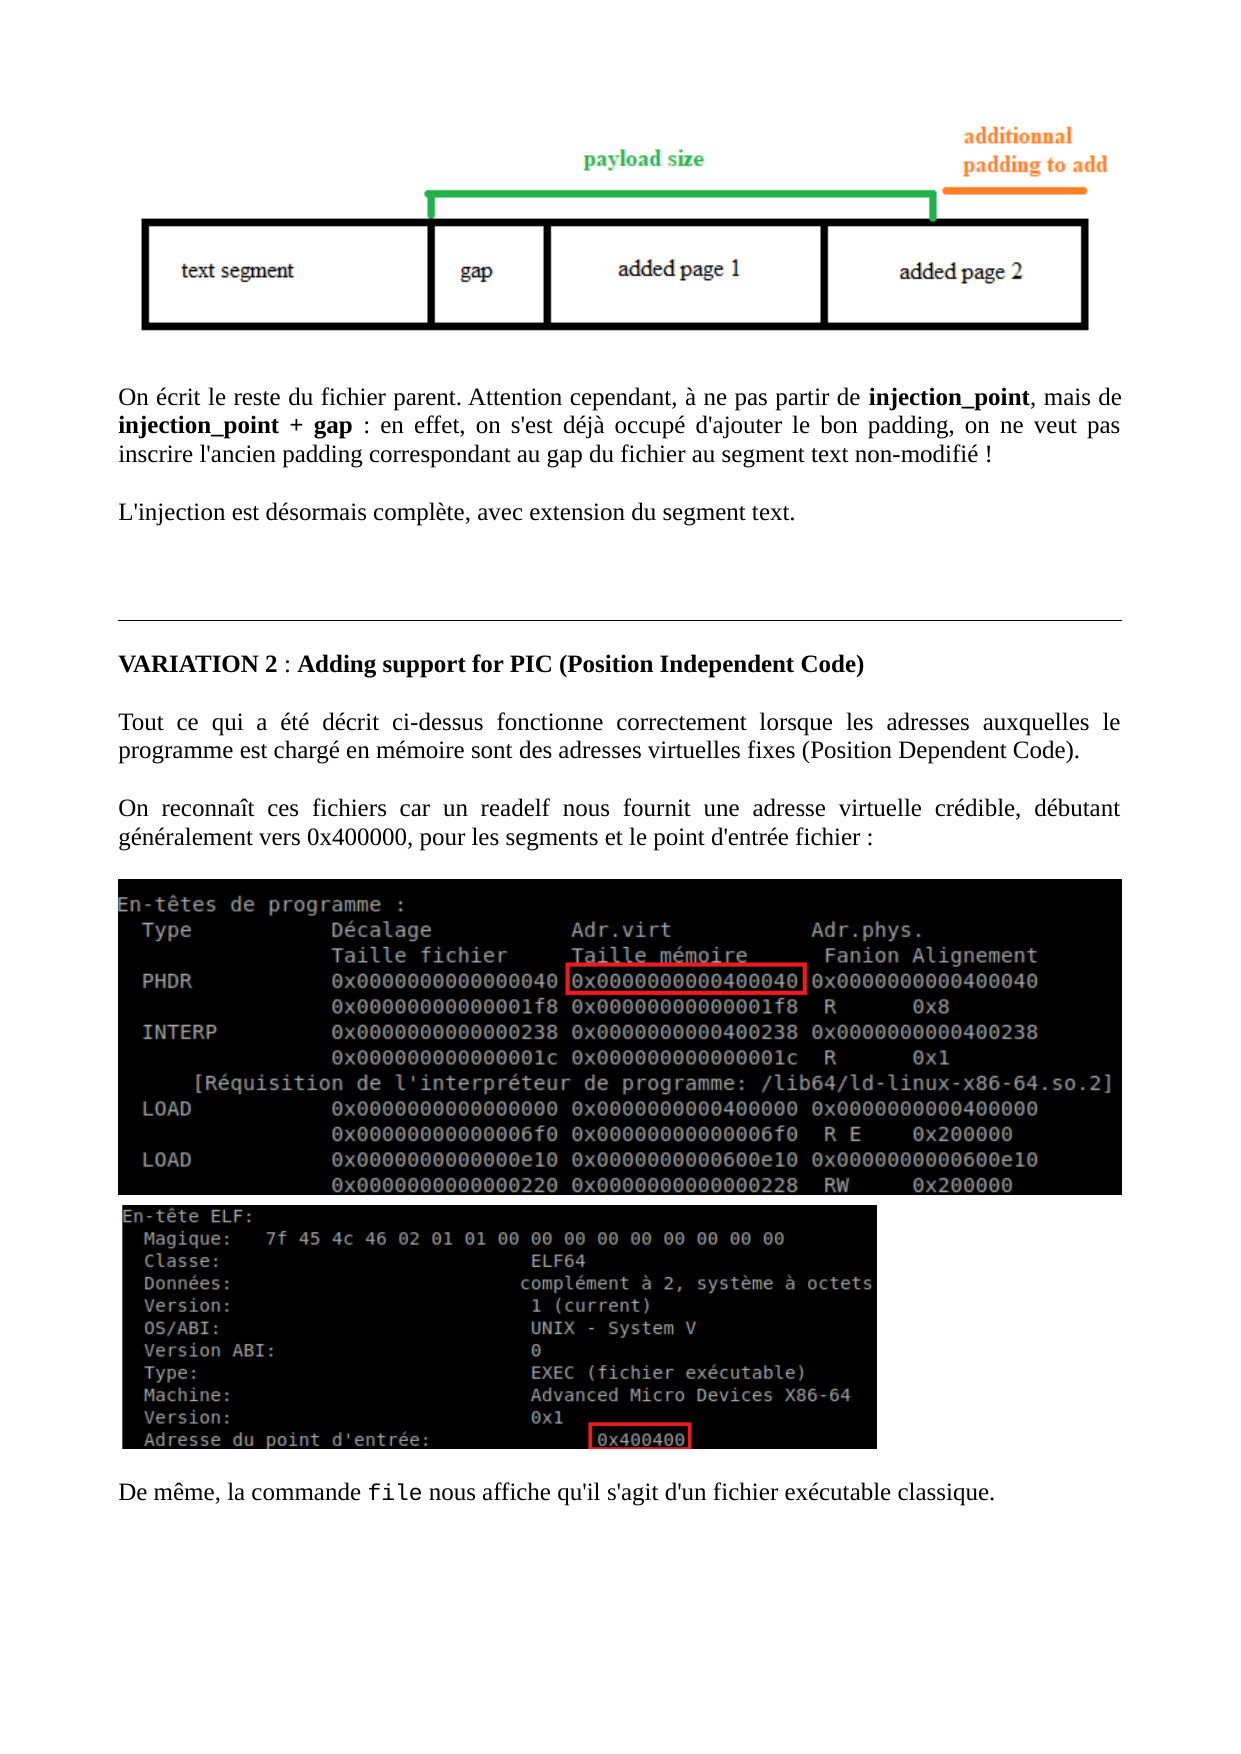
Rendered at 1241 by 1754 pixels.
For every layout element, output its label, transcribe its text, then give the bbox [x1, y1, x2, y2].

text De même, la commande file nous affiche qu'il s'agit d'un fichier exécutable classique. [118, 1477, 1122, 1507]
text VARIATION 2 : Adding support for PIC (Position Independent Code) [118, 649, 1122, 678]
text L'injection est désormais complète, avec extension du segment text. [118, 497, 1122, 526]
text On reconnaît ces fichiers car un readelf nous fournit une adresse virtuelle crédible, débutant généralement vers 0x400000, pour les segments et le point d'entrée fichier : [118, 793, 1122, 851]
text On écrit le reste du fichier parent. Attention cependant, à ne pas partir de injection_point, mais de injection_point + gap : en effet, on s'est déjà occupé d'ajouter le bon padding, on ne veut pas inscrire l'ancien padding correspondant au gap du fichier au segment text non-modifié ! [118, 382, 1122, 468]
text Tout ce qui a été décrit ci-dessus fonctionne correctement lorsque les adresses auxquelles le programme est chargé en mémoire sont des adresses virtuelles fixes (Position Dependent Code). [118, 707, 1122, 764]
